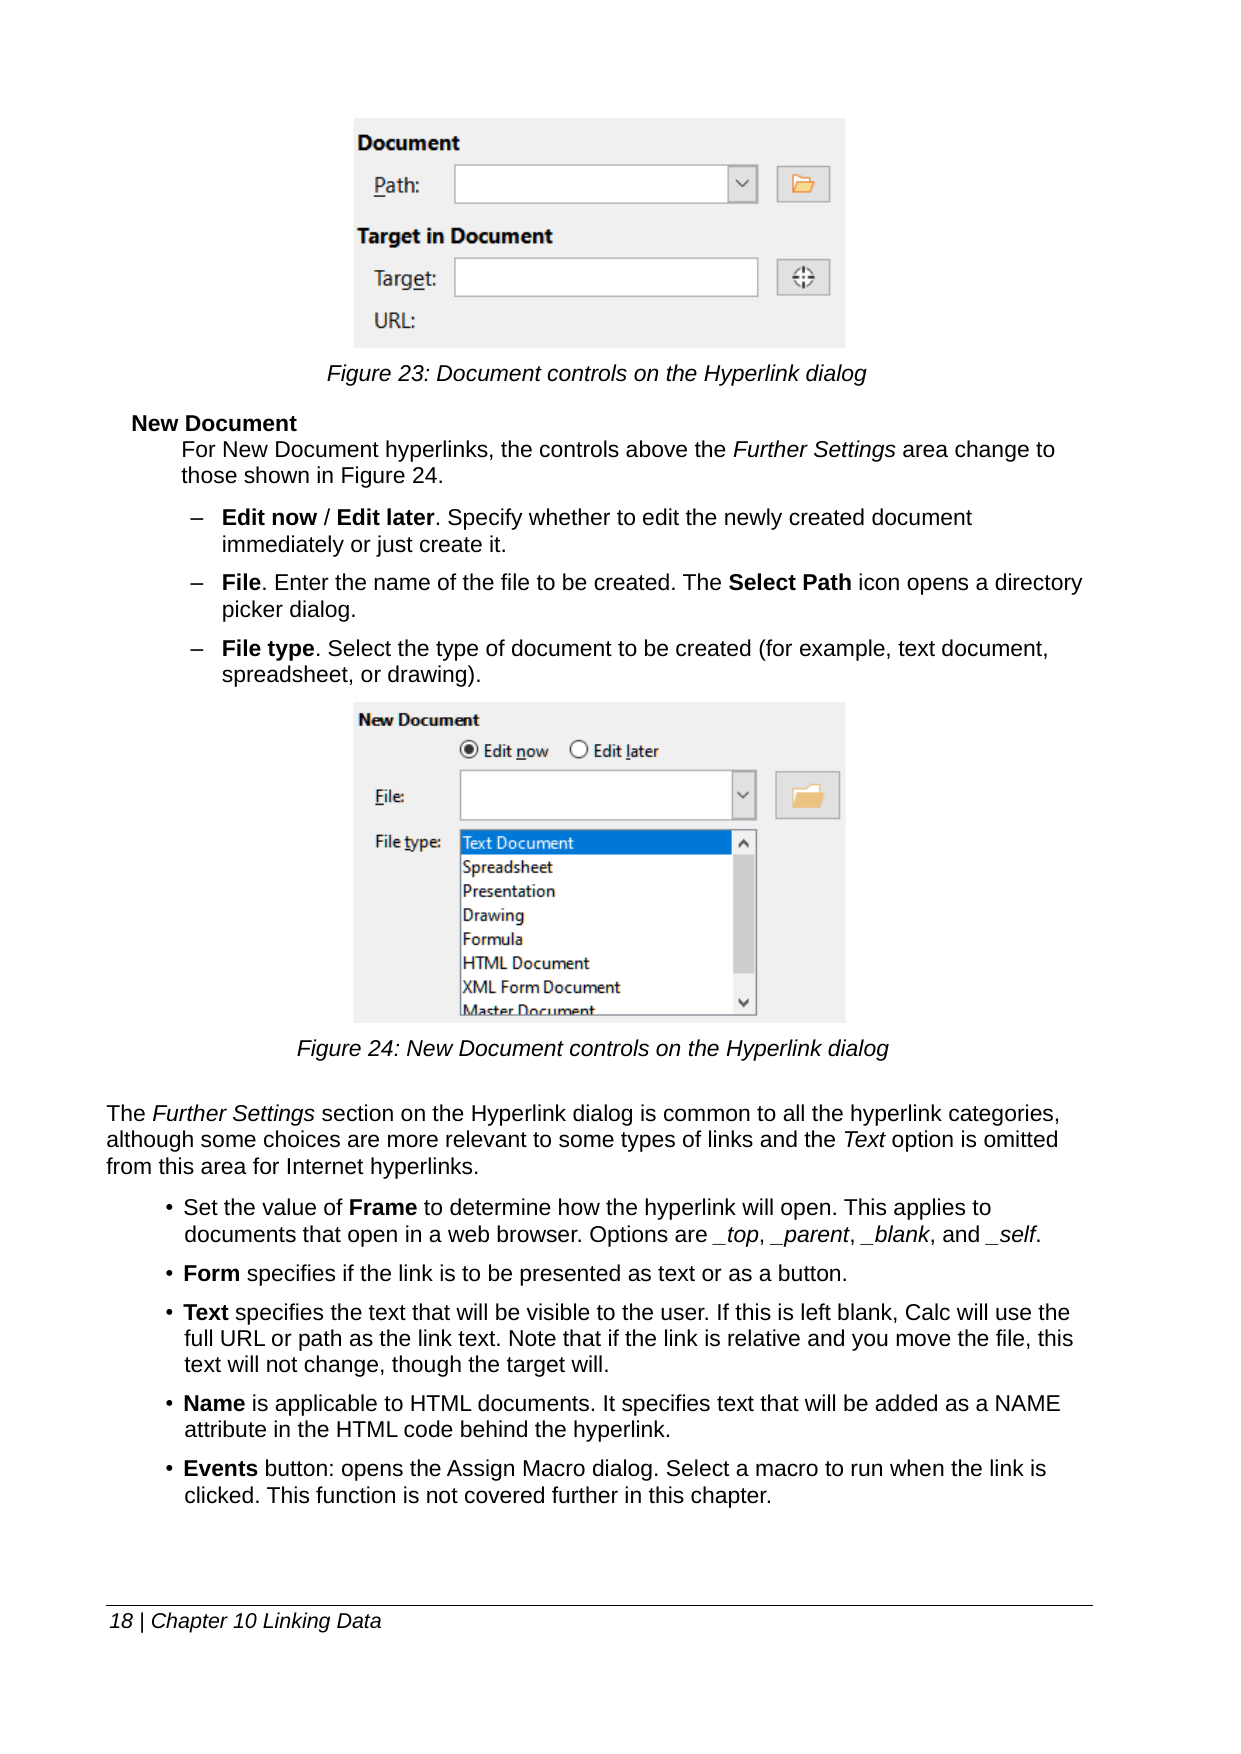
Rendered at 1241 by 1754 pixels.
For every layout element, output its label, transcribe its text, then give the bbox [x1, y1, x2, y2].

list The Further Settings section on the Hyperlink dialog is common to all the hyperlink categories, although some choices are more relevant to some types of links and the Text option is omitted from this area for Internet hyperlinks. [106, 1100, 1093, 1179]
list Edit now / Edit later. Specify whether to edit the newly created document immediately or just create it. [187, 501, 1093, 557]
list Text specifies the text that will be visible to the user. If this is left blank, Calc will use the full URL or path as the link text. Note that if the link is relative and you move the file, this text will not change, though the target will. [162, 1296, 1093, 1377]
text New Document [131, 410, 1093, 436]
text Figure 23: Document controls on the Hyperlink dialog [327, 360, 872, 386]
text For New Document hyperlinks, the controls above the Further Settings area change to those shown in Figure 24. [181, 436, 1093, 489]
list Events button: opens the Assign Macro dialog. Select a macro to run when the link is clicked. This function is not covered further in this chapter. [162, 1452, 1093, 1511]
list Name is applicable to HTML documents. It specifies text that will be added as a NAME attribute in the HTML code behind the hyperlink. [162, 1387, 1093, 1443]
list Form specifies if the link is to be presented as text or as a button. [162, 1257, 1093, 1286]
list File. Enter the name of the file to be created. The Select Path icon opens a directory picker dialog. [187, 566, 1093, 622]
text Figure 24: New Document controls on the Hyperlink dialog [297, 1035, 902, 1061]
list File type. Select the type of document to be created (for example, text document, spreadsheet, or drawing). [187, 632, 1093, 690]
picture [353, 702, 846, 1023]
picture [353, 118, 846, 348]
list Set the value of Frame to determine how the hyperlink will open. This applies to documents that open in a web browser. Options are _top, _parent, _blank, and _self. [162, 1191, 1093, 1247]
